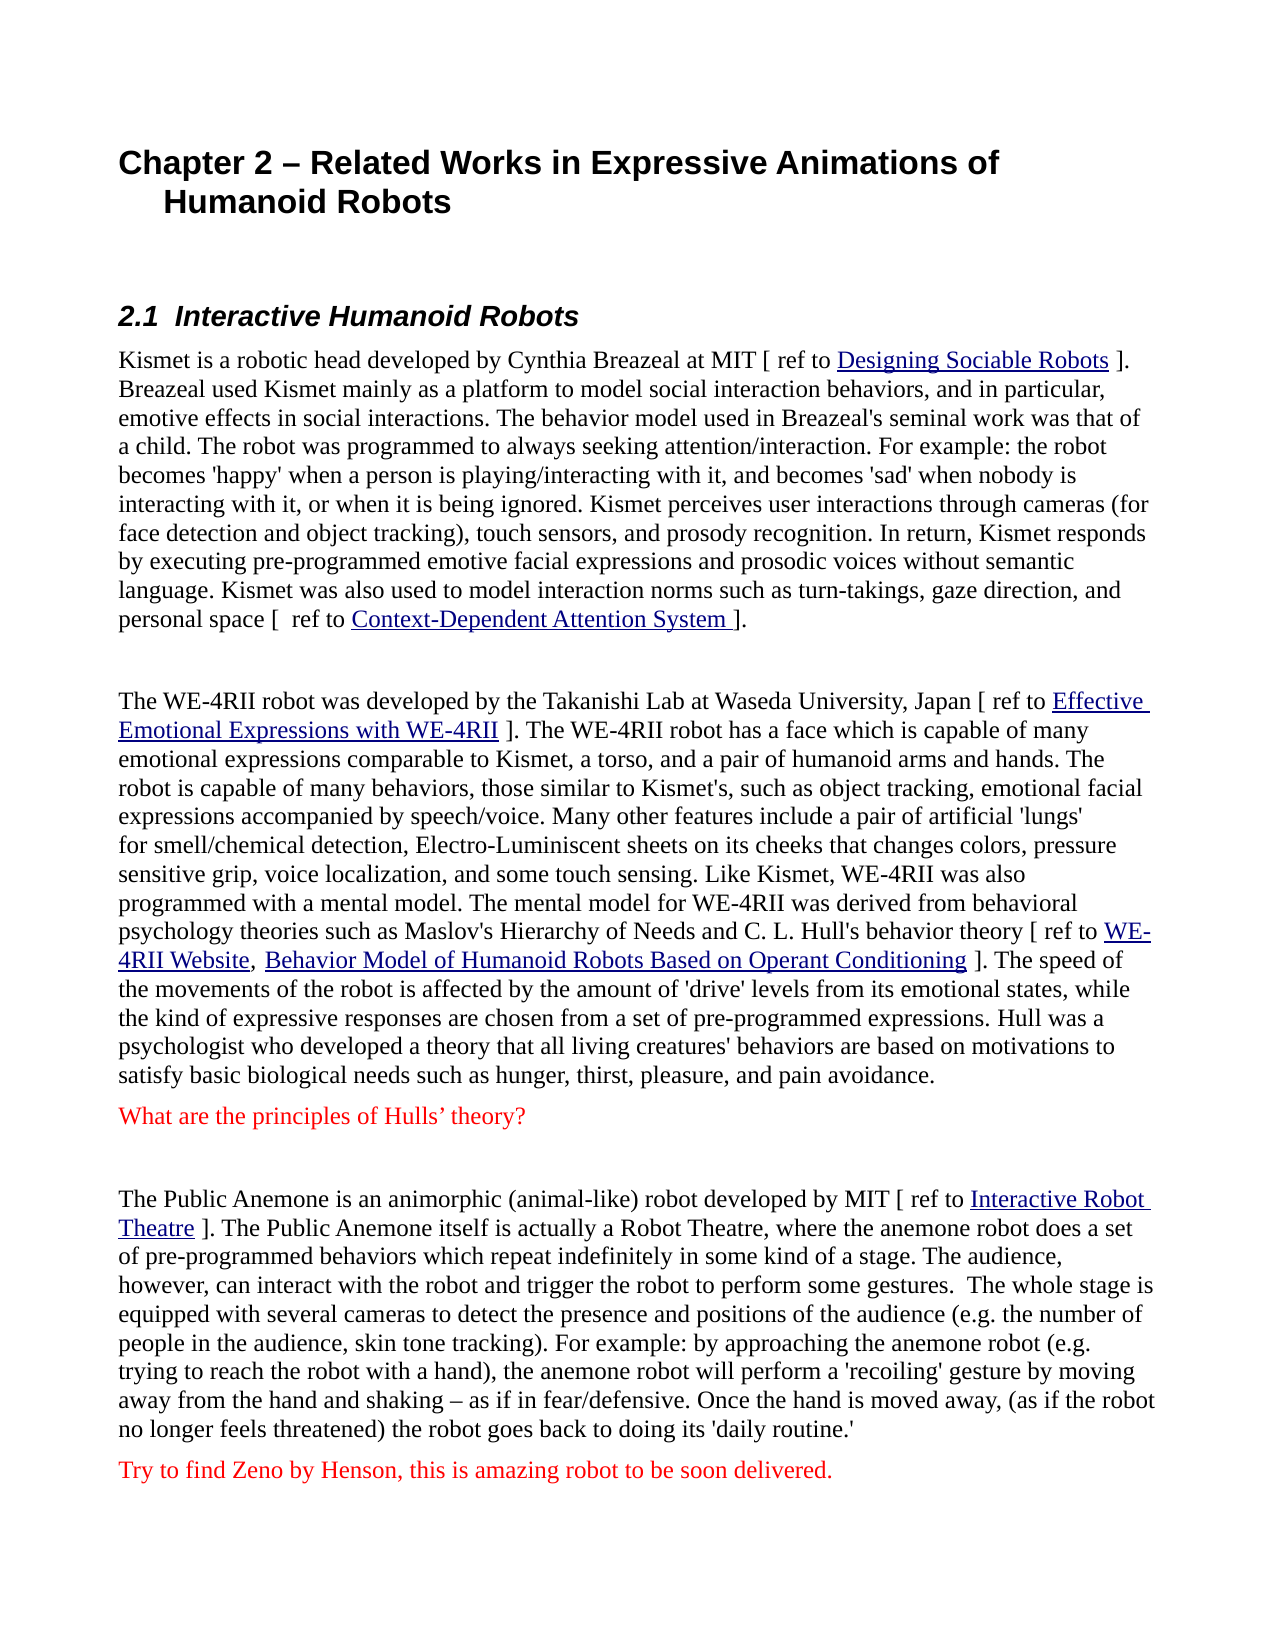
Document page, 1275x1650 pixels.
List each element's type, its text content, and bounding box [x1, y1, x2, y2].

text The Public Anemone is an animorphic (animal-like) robot developed by MIT [ ref to Interactive Robot Theatre ]. The Public Anemone itself is actually a Robot Theatre, where the anemone robot does a set of pre-programmed behaviors which repeat indefinitely in some kind of a stage. The audience, however, can interact with the robot and trigger the robot to perform some gestures. The whole stage is equipped with several cameras to detect the presence and positions of the audience (e.g. the number of people in the audience, skin tone tracking). For example: by approaching the anemone robot (e.g. trying to reach the robot with a hand), the anemone robot will perform a 'recoiling' gesture by moving away from the hand and shaking – as if in fear/defensive. Once the hand is moved away, (as if the robot no longer feels threatened) the robot goes back to doing its 'daily routine.' [118, 1184, 1157, 1443]
text The WE-4RII robot was developed by the Takanishi Lab at Waseda University, Japan [ ref to Effective Emotional Expressions with WE-4RII ]. The WE-4RII robot has a face which is capable of many emotional expressions comparable to Kismet, a torso, and a pair of humanoid arms and hands. The robot is capable of many behaviors, those similar to Kismet's, such as object tracking, emotional facial expressions accompanied by speech/voice. Many other features include a pair of artificial 'lungs' for smell/chemical detection, Electro-Luminiscent sheets on its cheeks that changes colors, pressure sensitive grip, voice localization, and some touch sensing. Like Kismet, WE-4RII was also programmed with a mental model. The mental model for WE-4RII was derived from behavioral psychology theories such as Maslov's Hierarchy of Needs and C. L. Hull's behavior theory [ ref to WE-4RII Website, Behavior Model of Humanoid Robots Based on Operant Conditioning ]. The speed of the movements of the robot is affected by the amount of 'drive' levels from its emotional states, while the kind of expressive responses are chosen from a set of pre-programmed expressions. Hull was a psychologist who developed a theory that all living creatures' behaviors are based on motivations to satisfy basic biological needs such as hunger, thirst, pleasure, and pain avoidance. [118, 686, 1157, 1089]
subtitle 2.1 Interactive Humanoid Robots [118, 299, 1157, 333]
subtitle Chapter 2 – Related Works in Expressive Animations of Humanoid Robots [118, 143, 1157, 220]
text What are the principles of Hulls’ theory? [118, 1101, 1157, 1130]
text Kismet is a robotic head developed by Cynthia Breazeal at MIT [ ref to Designing Sociable Robots ]. Breazeal used Kismet mainly as a platform to model social interaction behaviors, and in particular, emotive effects in social interactions. The behavior model used in Breazeal's seminal work was that of a child. The robot was programmed to always seeking attention/interaction. For example: the robot becomes 'happy' when a person is playing/interacting with it, and becomes 'sad' when nobody is interacting with it, or when it is being ignored. Kismet perceives user interactions through cameras (for face detection and object tracking), touch sensors, and prosody recognition. In return, Kismet responds by executing pre-programmed emotive facial expressions and prosodic voices without semantic language. Kismet was also used to model interaction norms such as turn-takings, gaze direction, and personal space [ ref to Context-Dependent Attention System ]. [118, 345, 1157, 633]
text Try to find Zeno by Henson, this is amazing robot to be soon delivered. [118, 1455, 1157, 1484]
